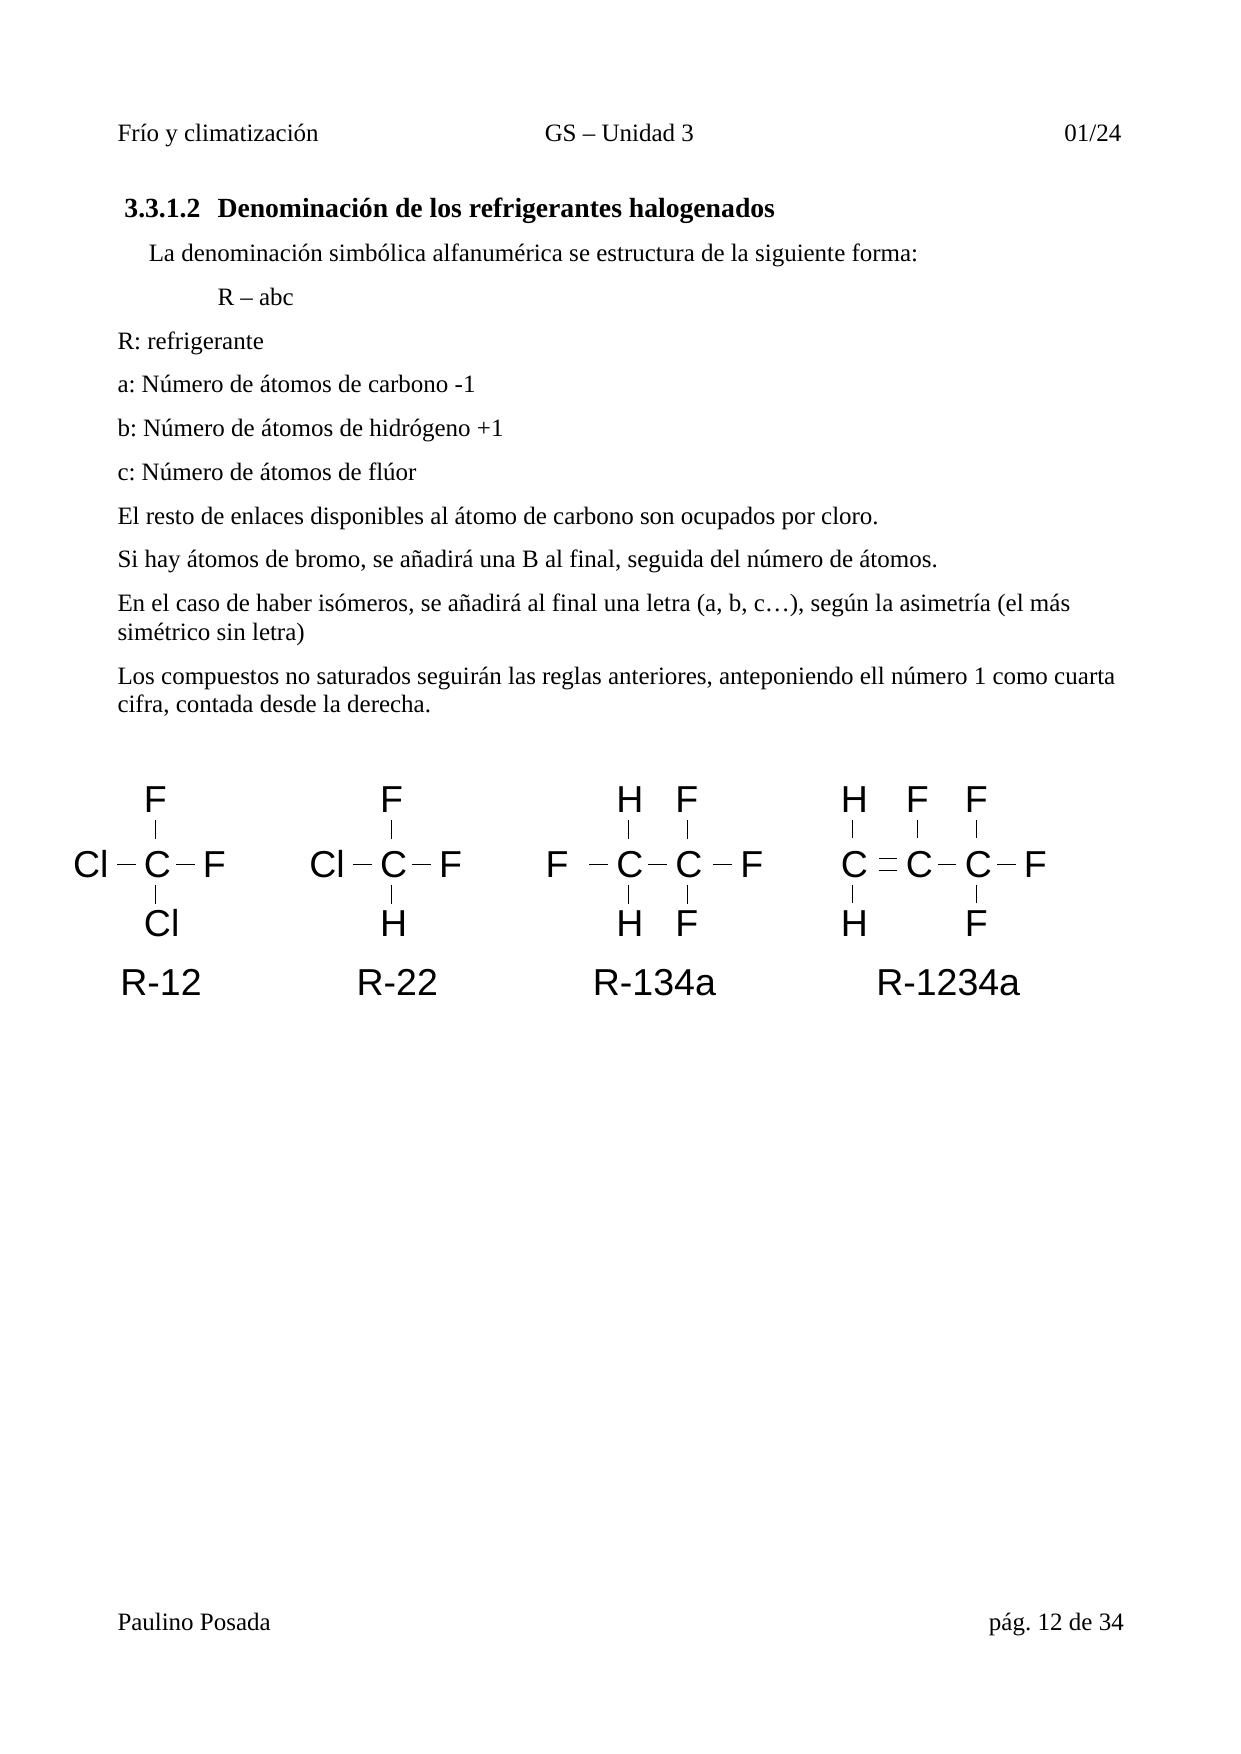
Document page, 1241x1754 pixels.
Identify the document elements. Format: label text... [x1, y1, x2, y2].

text R – abc [117, 282, 1123, 311]
text El resto de enlaces disponibles al átomo de carbono son ocupados por cloro. [117, 501, 1123, 529]
text R: refrigerante [117, 326, 1123, 354]
text c: Número de átomos de flúor [117, 457, 1123, 486]
text Los compuestos no saturados seguirán las reglas anteriores, anteponiendo ell número 1 como cuarta cifra, contada desde la derecha. [117, 661, 1123, 718]
text a: Número de átomos de carbono -1 [117, 369, 1123, 398]
text La denominación simbólica alfanumérica se estructura de la siguiente forma: [117, 238, 1123, 267]
subtitle Denominación de los refrigerantes halogenados [117, 191, 1123, 223]
text En el caso de haber isómeros, se añadirá al final una letra (a, b, c…), según la asimetría (el más simétrico sin letra) [117, 588, 1123, 646]
text b: Número de átomos de hidrógeno +1 [117, 413, 1123, 442]
text Si hay átomos de bromo, se añadirá una B al final, seguida del número de átomos. [117, 544, 1123, 573]
